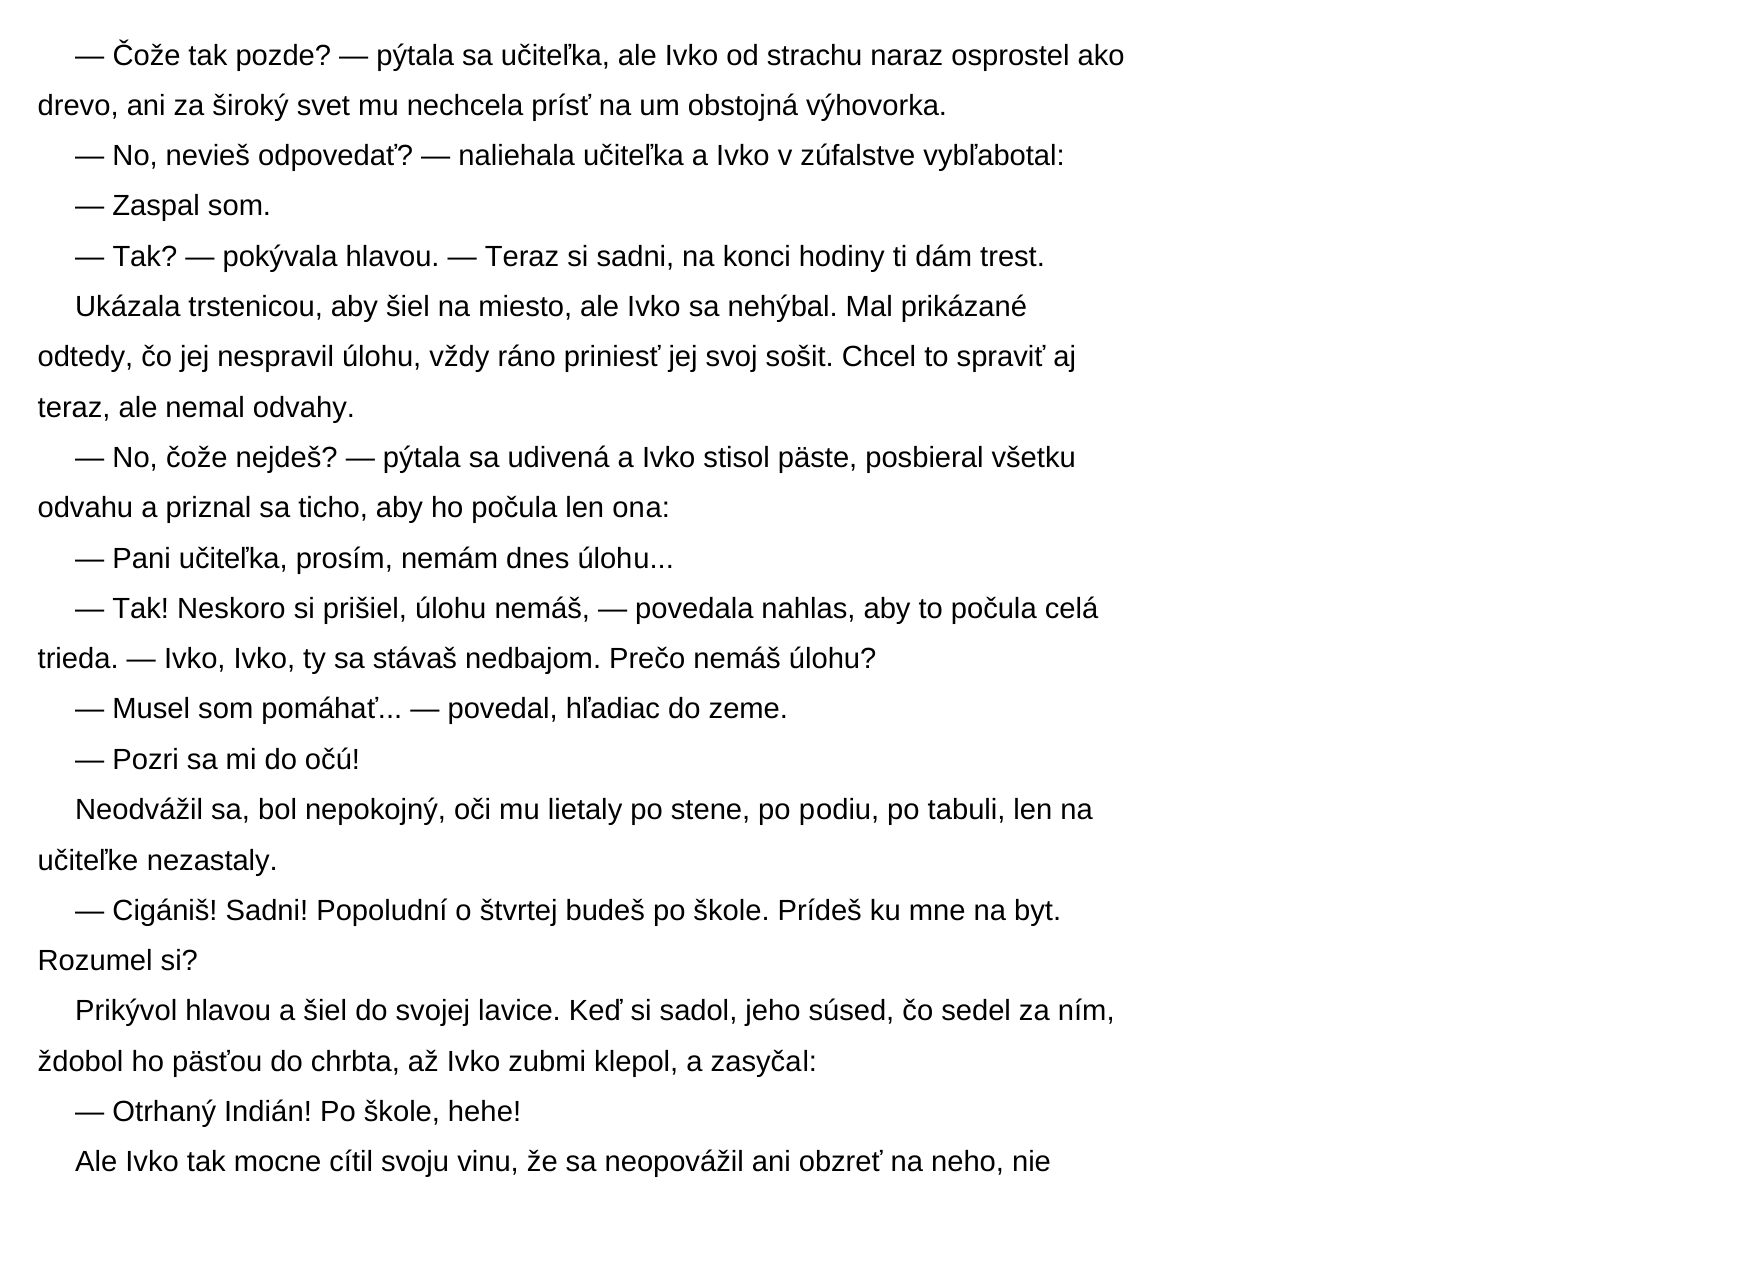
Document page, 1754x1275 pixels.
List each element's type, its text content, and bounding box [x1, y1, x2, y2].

text Prikývol hlavou a šiel do svojej lavice. Keď si sadol, jeho súsed, čo sedel za ním, ždobol ho päsťou do chrbta, až Ivko zubmi klepol, a zasyčal: [37, 993, 1130, 1077]
text — No, nevieš odpovedať? — naliehala učiteľka a Ivko v zúfalstve vybľabotal: [37, 138, 1130, 172]
text — Tak! Neskoro si prišiel, úlohu nemáš, — povedala nahlas, aby to počula celá trieda. — Ivko, Ivko, ty sa stávaš nedbajom. Prečo nemáš úlohu? [37, 591, 1130, 675]
text — Čože tak pozde? — pýtala sa učiteľka, ale Ivko od strachu naraz osprostel ako drevo, ani za široký svet mu nechcela prísť na um obstojná výhovorka. [37, 37, 1130, 121]
text — No, čože nejdeš? — pýtala sa udivená a Ivko stisol päste, posbieral všetku odvahu a priznal sa ticho, aby ho počula len ona: [37, 440, 1130, 524]
text — Musel som pomáhať... — povedal, hľadiac do zeme. [37, 692, 1130, 725]
text — Tak? — pokývala hlavou. — Teraz si sadni, na konci hodiny ti dám trest. [37, 239, 1130, 272]
text — Pani učiteľka, prosím, nemám dnes úlohu... [37, 541, 1130, 574]
text — Cigániš! Sadni! Popoludní o štvrtej budeš po škole. Prídeš ku mne na byt. Rozumel si? [37, 893, 1130, 977]
text — Otrhaný Indián! Po škole, hehe! [37, 1094, 1130, 1128]
text Neodvážil sa, bol nepokojný, oči mu lietaly po stene, po podiu, po tabuli, len na učiteľke nezastaly. [37, 792, 1130, 876]
text Ukázala trstenicou, aby šiel na miesto, ale Ivko sa nehýbal. Mal prikázané odtedy, čo jej nespravil úlohu, vždy ráno priniesť jej svoj sošit. Chcel to spraviť aj teraz, ale nemal odvahy. [37, 289, 1130, 423]
text Ale Ivko tak mocne cítil svoju vinu, že sa neopovážil ani obzreť na neho, nie [37, 1144, 1130, 1178]
text — Pozri sa mi do očú! [37, 742, 1130, 775]
text — Zaspal som. [37, 188, 1130, 222]
